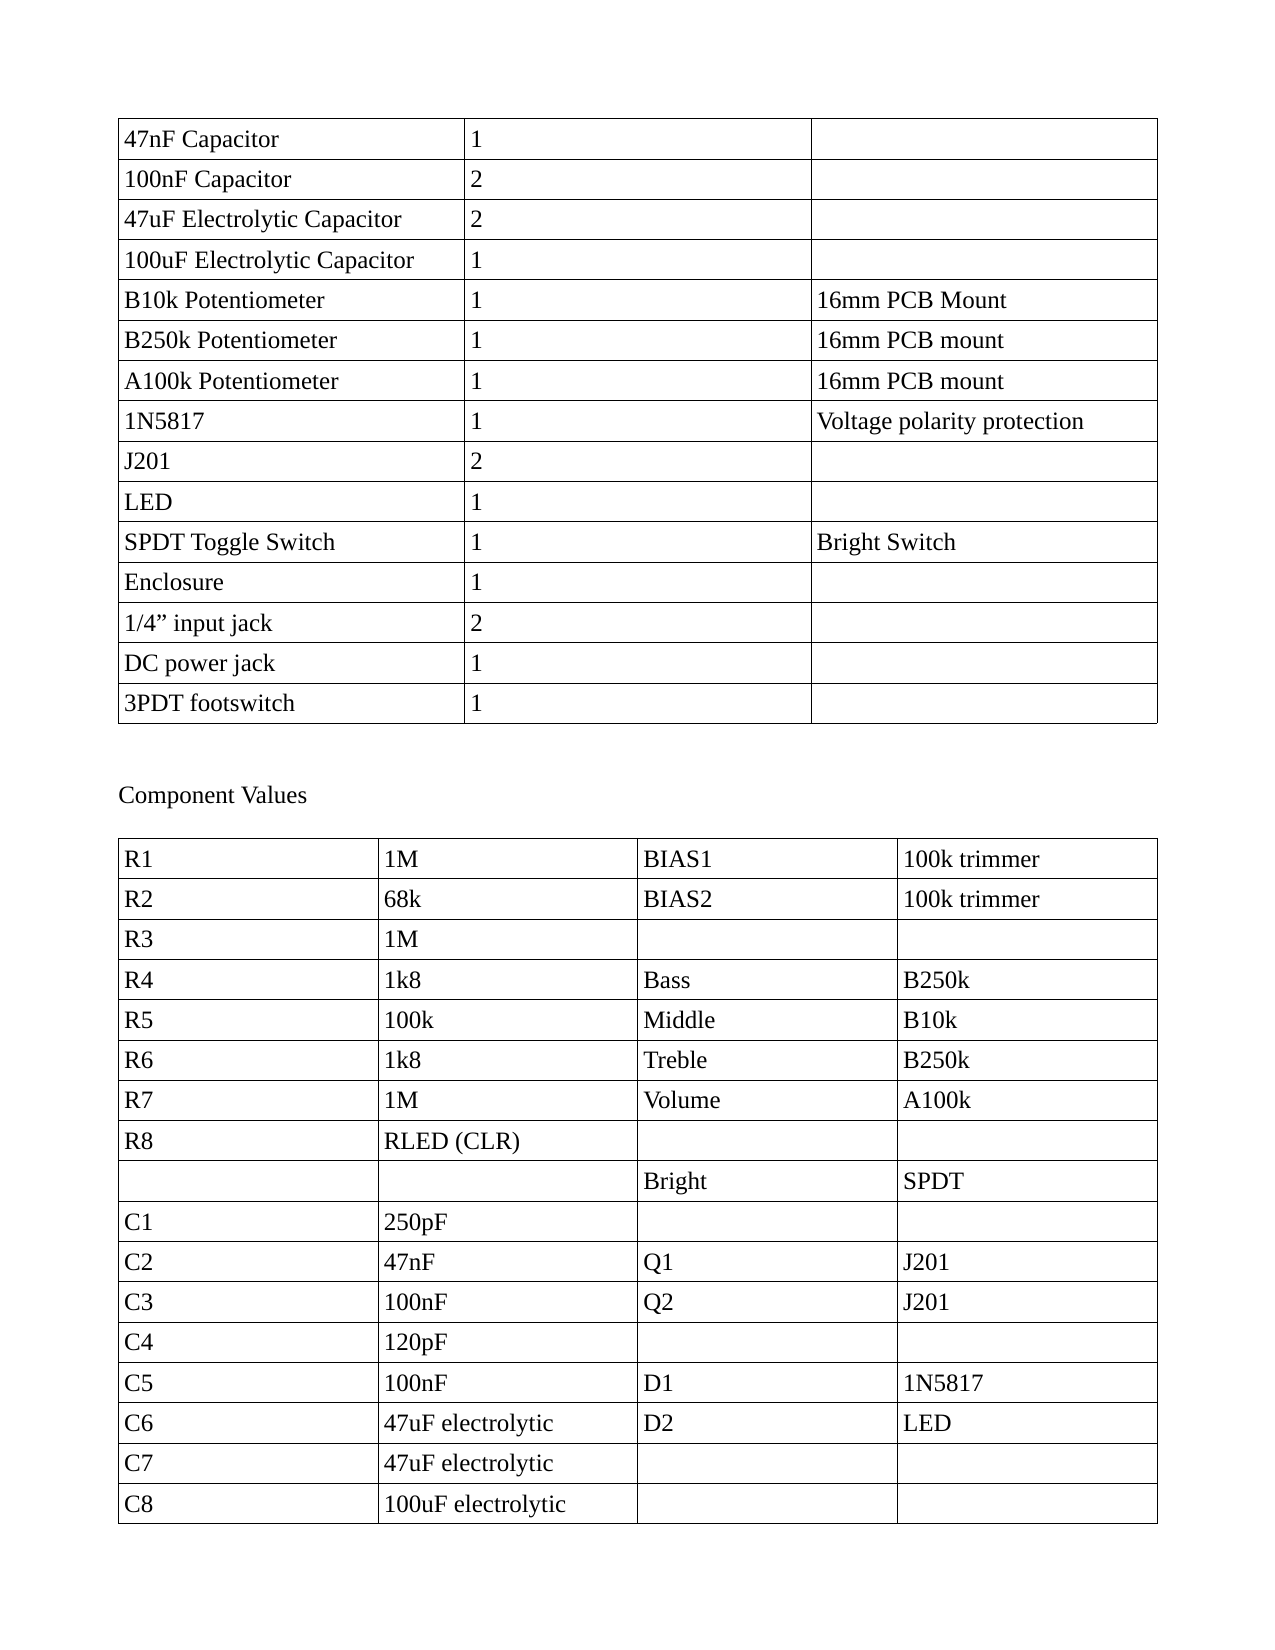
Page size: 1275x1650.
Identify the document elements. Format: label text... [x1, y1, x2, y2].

table_cell B10k [898, 1000, 1157, 1039]
table_cell A100k Potentiometer [119, 361, 464, 400]
table_cell [638, 1121, 897, 1160]
table_cell 100k trimmer [898, 879, 1157, 918]
table_cell [119, 1161, 378, 1201]
table_cell RLED (CLR) [379, 1121, 637, 1160]
table_cell BIAS2 [638, 879, 897, 918]
table_cell 47uF electrolytic [379, 1444, 637, 1483]
table_cell [898, 1484, 1157, 1523]
table_cell C7 [119, 1444, 378, 1483]
table_cell Bass [638, 960, 897, 999]
table_cell C8 [119, 1484, 378, 1523]
table_cell 1 [465, 361, 811, 400]
table_cell R4 [119, 960, 378, 999]
table_cell C3 [119, 1282, 378, 1322]
table_cell [812, 482, 1157, 521]
table_cell 120pF [379, 1323, 637, 1362]
table_cell R6 [119, 1041, 378, 1080]
table_cell J201 [898, 1282, 1157, 1322]
table_cell R5 [119, 1000, 378, 1039]
table_cell 1/4” input jack [119, 603, 464, 642]
table_cell 100uF electrolytic [379, 1484, 637, 1523]
table_cell SPDT [898, 1161, 1157, 1201]
table_cell 1M [379, 920, 637, 959]
table_cell J201 [119, 442, 464, 481]
table_cell [898, 1121, 1157, 1160]
table_header R1 [119, 839, 378, 878]
table_cell Treble [638, 1041, 897, 1080]
table_cell 2 [465, 603, 811, 642]
table_cell [638, 920, 897, 959]
table_cell C1 [119, 1202, 378, 1241]
table_cell DC power jack [119, 643, 464, 682]
table_cell 1N5817 [898, 1363, 1157, 1402]
table_cell R7 [119, 1081, 378, 1120]
text Component Values [118, 780, 1157, 809]
table_cell 250pF [379, 1202, 637, 1241]
table_cell [812, 563, 1157, 602]
table_cell Voltage polarity protection [812, 401, 1157, 441]
table_cell C6 [119, 1403, 378, 1443]
table_cell J201 [898, 1242, 1157, 1281]
table_cell Middle [638, 1000, 897, 1039]
table_cell [898, 920, 1157, 959]
table_cell [812, 200, 1157, 239]
table_cell 2 [465, 442, 811, 481]
table_cell [812, 603, 1157, 642]
table_cell 1M [379, 1081, 637, 1120]
table_cell B250k Potentiometer [119, 321, 464, 360]
table_cell 3PDT footswitch [119, 684, 464, 723]
table_cell R2 [119, 879, 378, 918]
table_header 1M [379, 839, 637, 878]
table_cell 1 [465, 321, 811, 360]
table_cell C4 [119, 1323, 378, 1362]
table_cell R8 [119, 1121, 378, 1160]
table_cell [812, 442, 1157, 481]
table_cell 100nF [379, 1363, 637, 1402]
table_cell 47nF Capacitor [119, 119, 464, 158]
table_cell [638, 1484, 897, 1523]
table_cell Volume [638, 1081, 897, 1120]
table_cell 1k8 [379, 960, 637, 999]
table_cell [898, 1444, 1157, 1483]
table_cell [812, 643, 1157, 682]
table_cell 100k [379, 1000, 637, 1039]
table_cell 1 [465, 280, 811, 320]
table_cell LED [898, 1403, 1157, 1443]
table_cell [638, 1444, 897, 1483]
table_cell [379, 1161, 637, 1201]
table_cell 47uF electrolytic [379, 1403, 637, 1443]
table_cell B250k [898, 1041, 1157, 1080]
table_cell 1 [465, 119, 811, 158]
table_cell B10k Potentiometer [119, 280, 464, 320]
table_cell 47nF [379, 1242, 637, 1281]
table_cell 16mm PCB Mount [812, 280, 1157, 320]
table_cell B250k [898, 960, 1157, 999]
table_cell Bright [638, 1161, 897, 1201]
table_cell 1 [465, 482, 811, 521]
table_cell Enclosure [119, 563, 464, 602]
table_cell 16mm PCB mount [812, 321, 1157, 360]
table_cell [812, 684, 1157, 723]
table_cell 16mm PCB mount [812, 361, 1157, 400]
table_cell 1 [465, 401, 811, 441]
table_cell LED [119, 482, 464, 521]
table_cell [812, 160, 1157, 199]
table_cell R3 [119, 920, 378, 959]
table_header 100k trimmer [898, 839, 1157, 878]
table_cell 47uF Electrolytic Capacitor [119, 200, 464, 239]
table_cell [898, 1202, 1157, 1241]
table_cell 2 [465, 200, 811, 239]
table_cell D2 [638, 1403, 897, 1443]
table_cell Q2 [638, 1282, 897, 1322]
table_cell SPDT Toggle Switch [119, 522, 464, 562]
table_cell 2 [465, 160, 811, 199]
table_cell Bright Switch [812, 522, 1157, 562]
table_cell C2 [119, 1242, 378, 1281]
table_cell Q1 [638, 1242, 897, 1281]
table_cell 1N5817 [119, 401, 464, 441]
table_cell 1 [465, 643, 811, 682]
table_cell [812, 119, 1157, 158]
table_cell A100k [898, 1081, 1157, 1120]
table_cell 1 [465, 684, 811, 723]
table_cell [638, 1202, 897, 1241]
table_cell C5 [119, 1363, 378, 1402]
table_cell [812, 240, 1157, 279]
table_header BIAS1 [638, 839, 897, 878]
table_cell 1 [465, 522, 811, 562]
table_cell 100nF [379, 1282, 637, 1322]
table_cell 1 [465, 563, 811, 602]
table_cell 68k [379, 879, 637, 918]
table_cell 100nF Capacitor [119, 160, 464, 199]
table_cell 1k8 [379, 1041, 637, 1080]
table_cell D1 [638, 1363, 897, 1402]
table_cell [898, 1323, 1157, 1362]
table_cell 100uF Electrolytic Capacitor [119, 240, 464, 279]
table_cell [638, 1323, 897, 1362]
table_cell 1 [465, 240, 811, 279]
